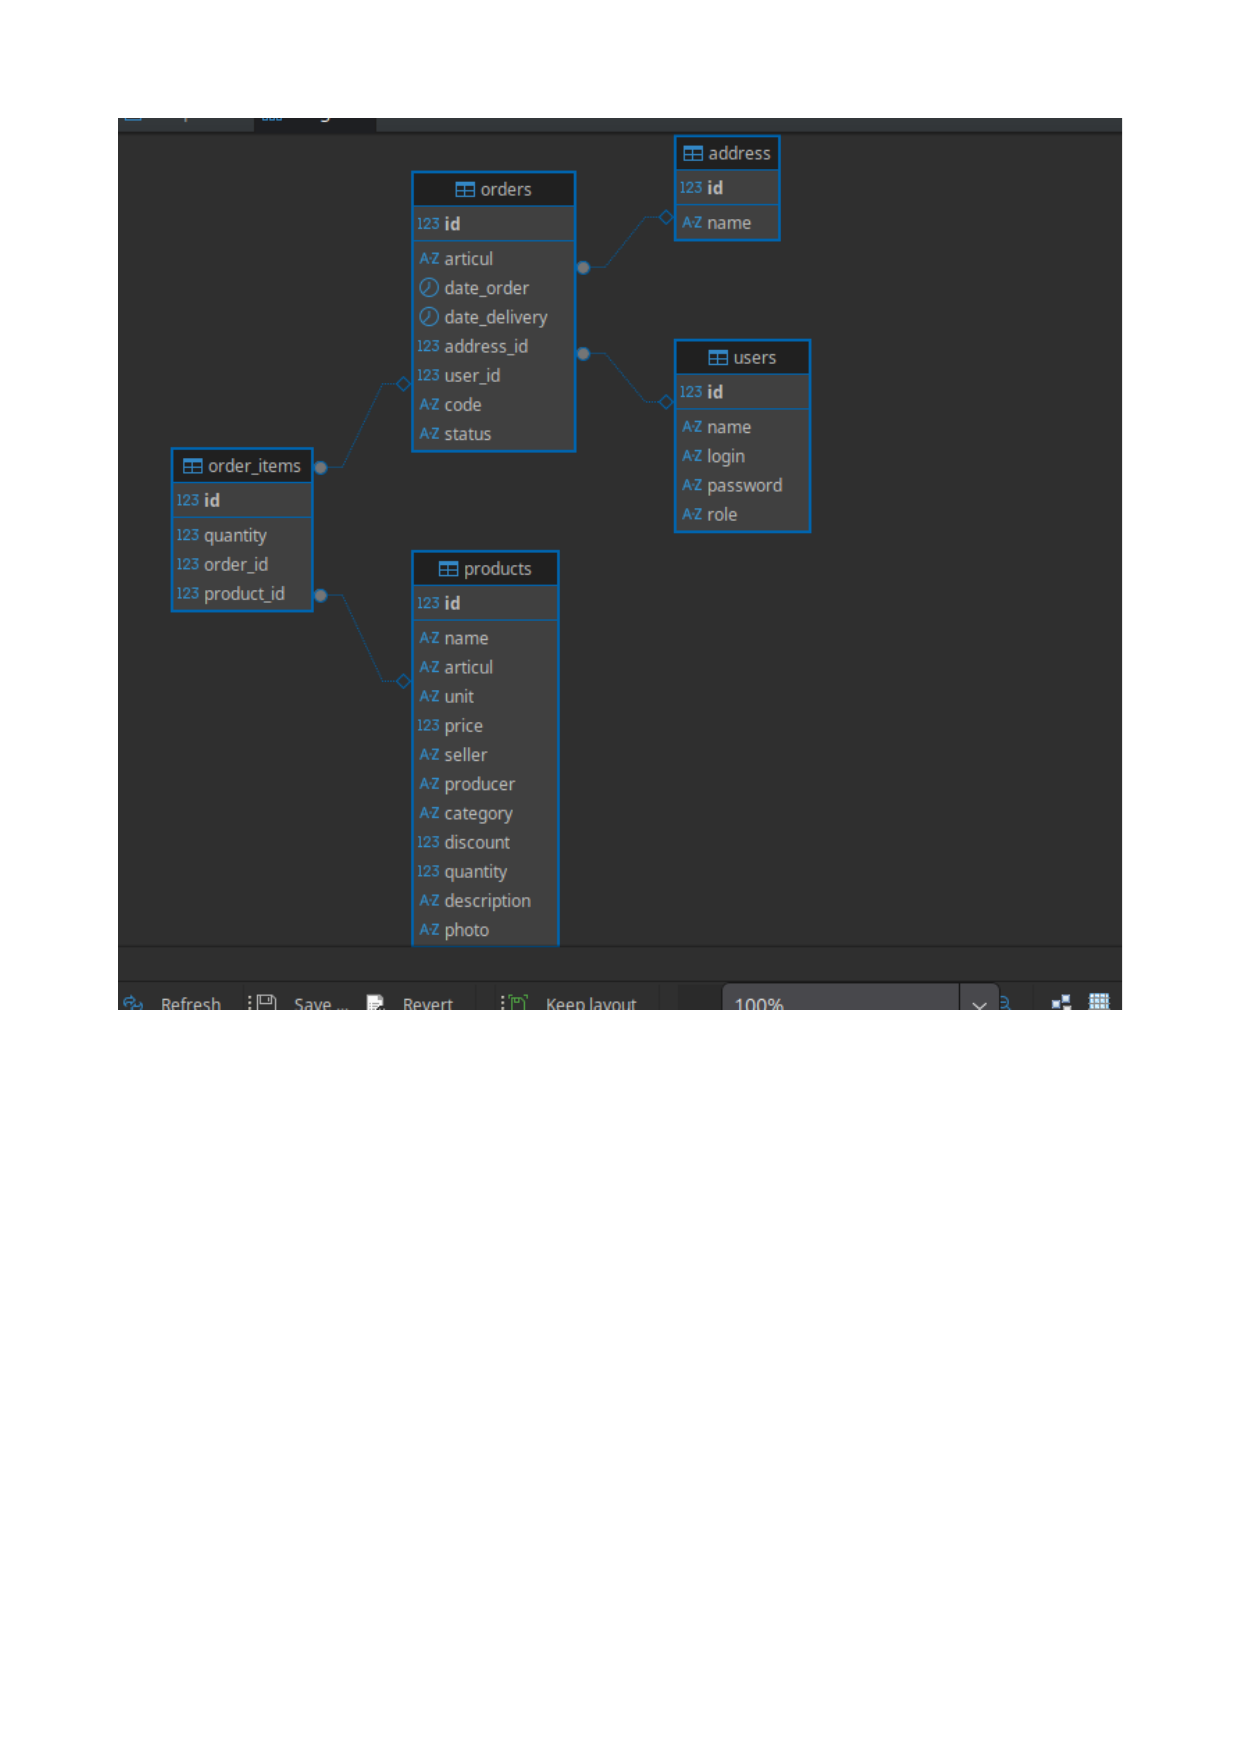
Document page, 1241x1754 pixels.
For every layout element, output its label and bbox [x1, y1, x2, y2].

picture [118, 118, 1123, 1010]
